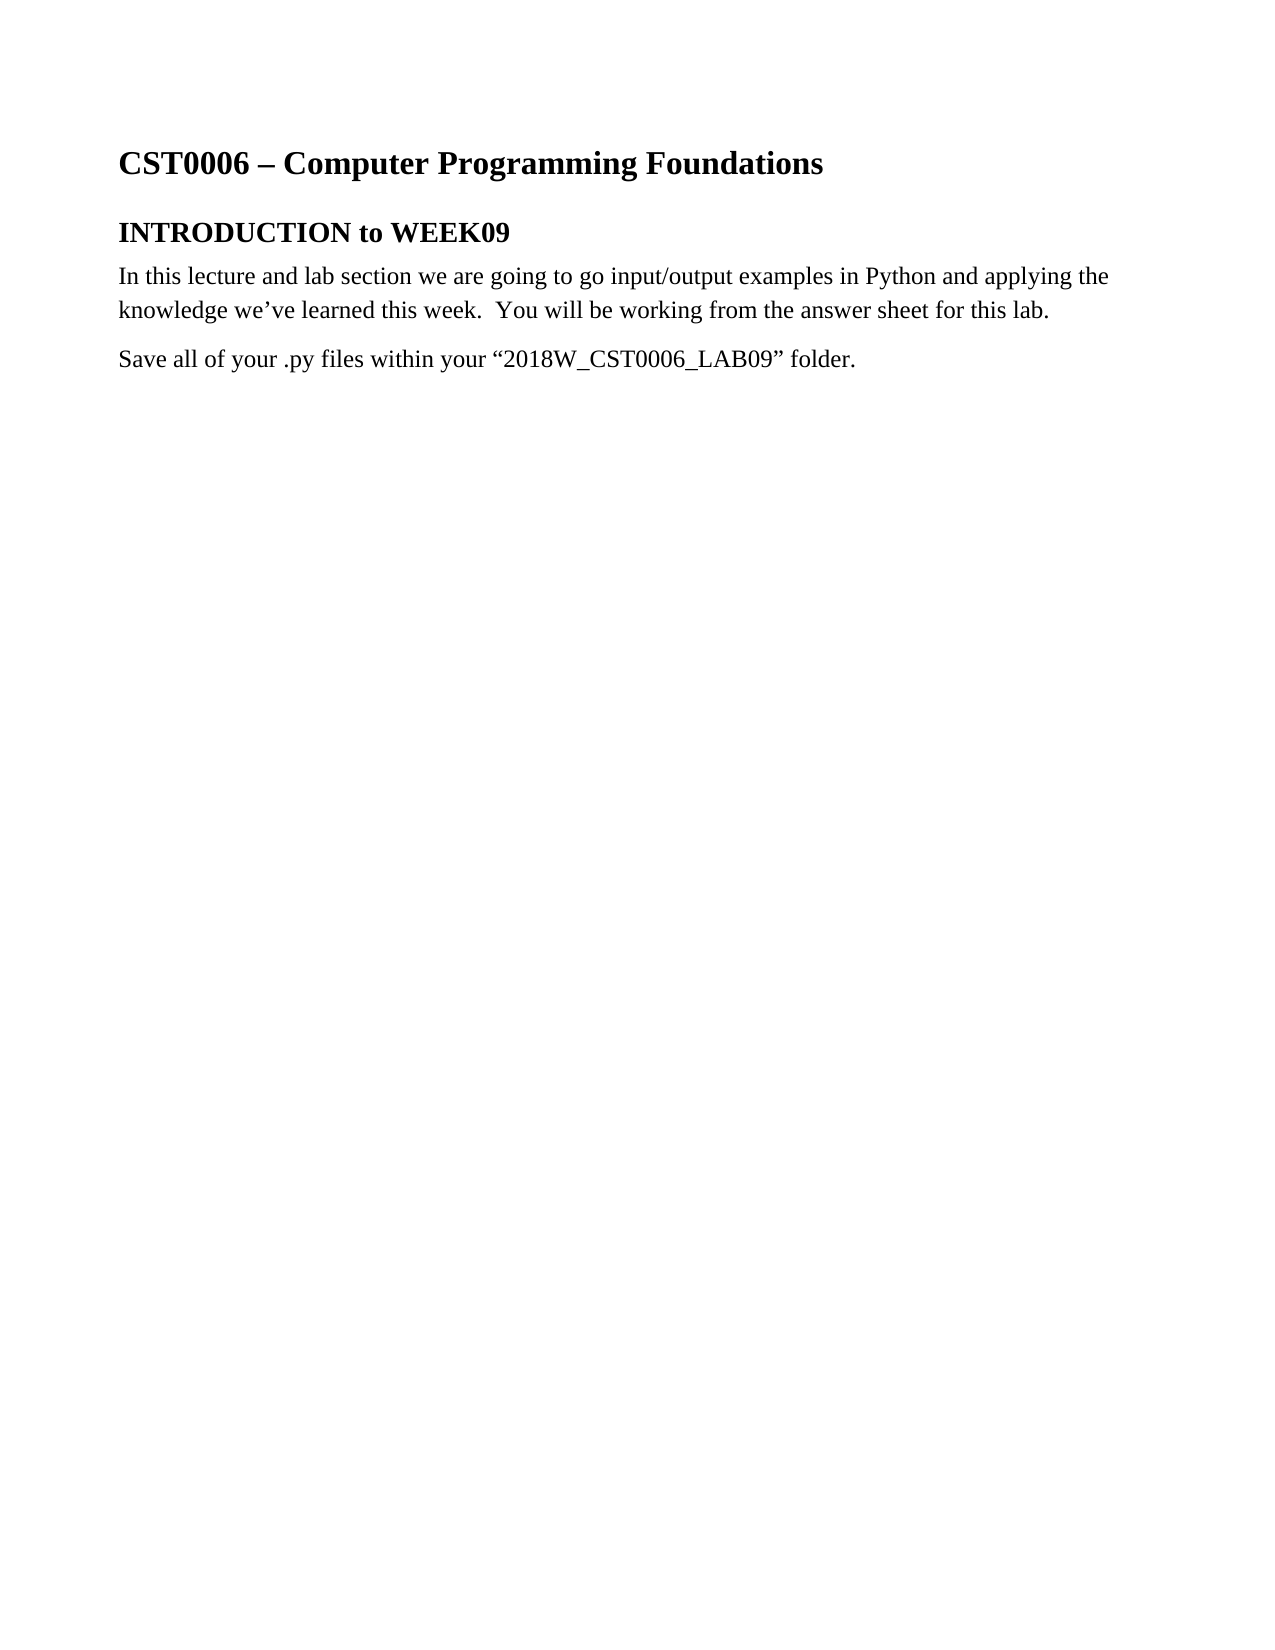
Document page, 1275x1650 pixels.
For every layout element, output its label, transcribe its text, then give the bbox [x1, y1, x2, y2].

text Save all of your .py files within your “2018W_CST0006_LAB09” folder. [118, 344, 1157, 373]
subtitle INTRODUCTION to WEEK09 [118, 215, 1157, 248]
text In this lecture and lab section we are going to go input/output examples in Python and applying the knowledge we’ve learned this week. You will be working from the answer sheet for this lab. [118, 261, 1157, 324]
subtitle CST0006 – Computer Programming Foundations [118, 143, 1157, 181]
